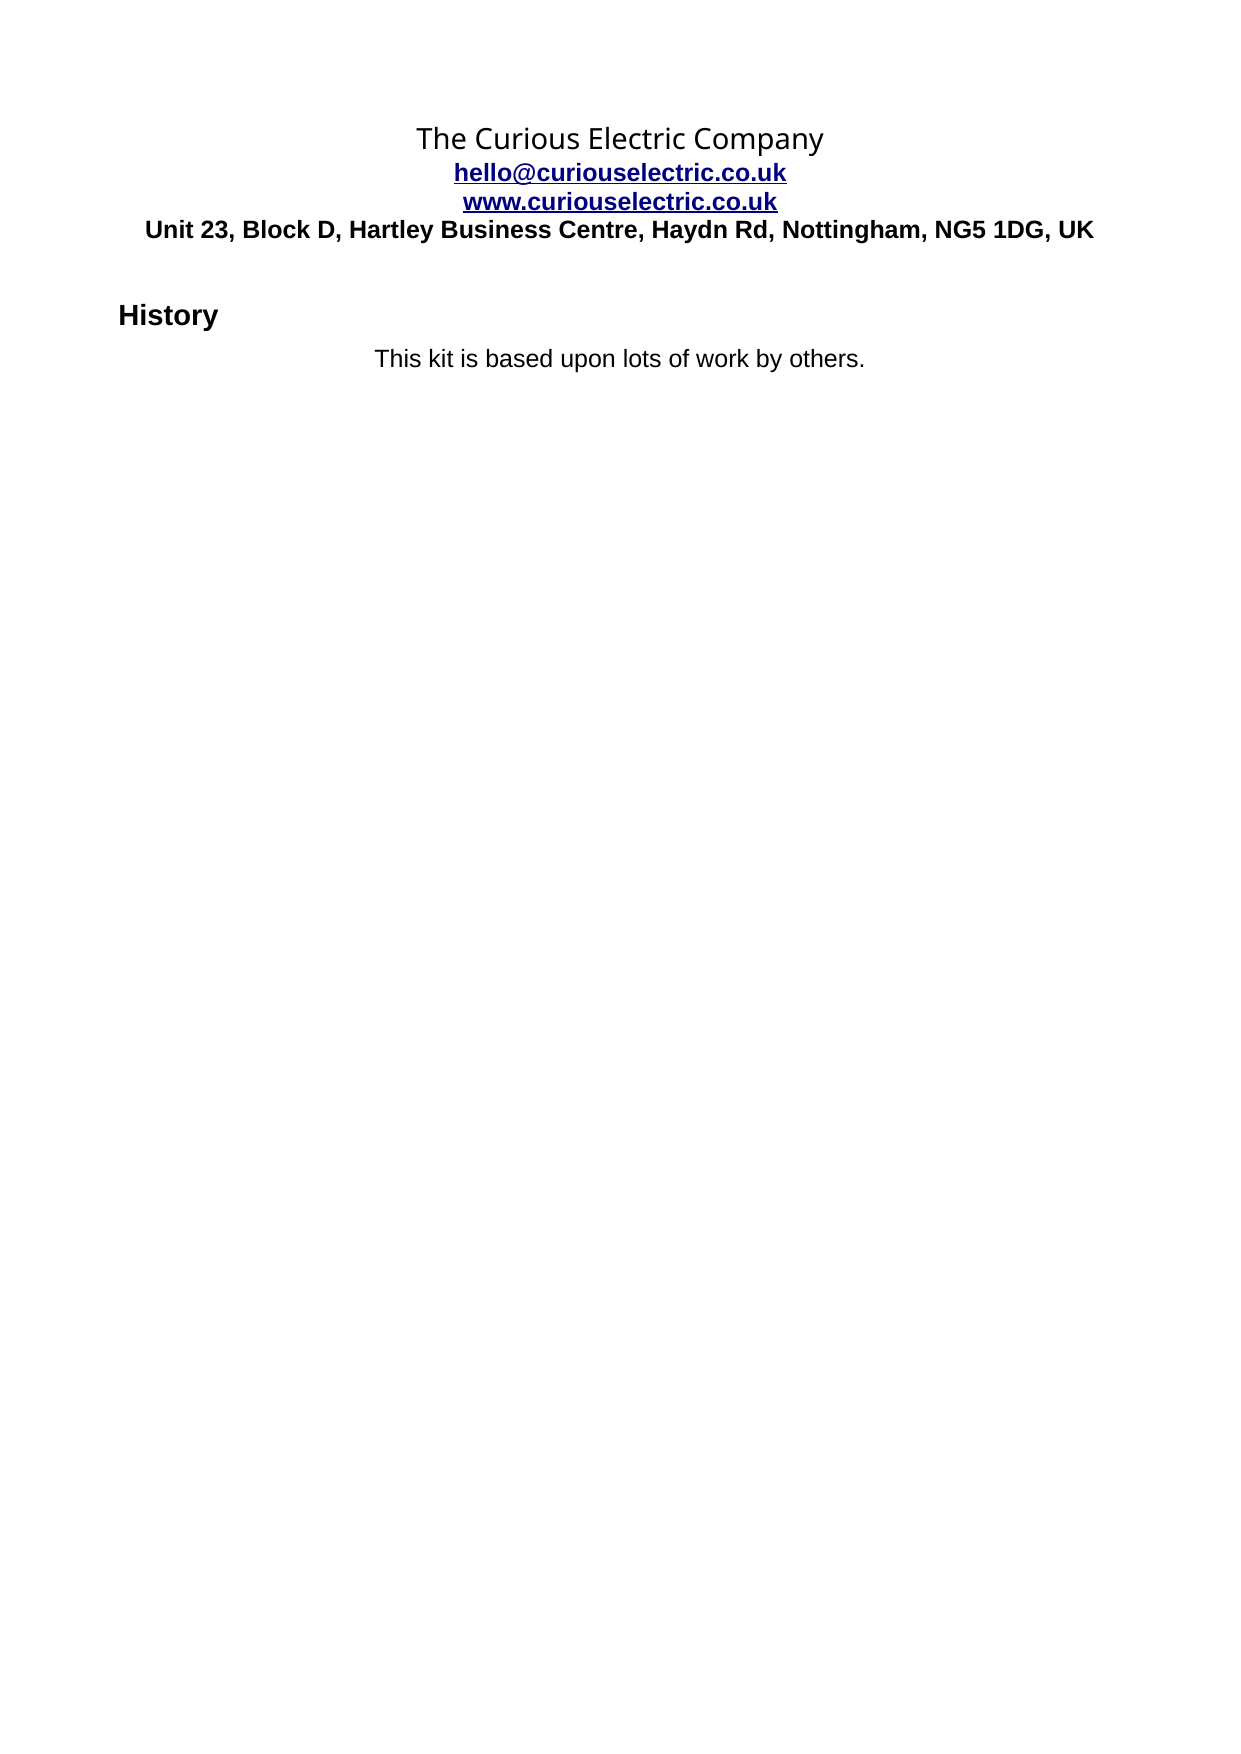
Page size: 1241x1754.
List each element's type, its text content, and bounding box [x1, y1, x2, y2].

text www.curiouselectric.co.uk [118, 187, 1122, 215]
text This kit is based upon lots of work by others. [118, 344, 1122, 373]
subtitle History [118, 298, 1122, 331]
text hello@curiouselectric.co.uk [118, 158, 1122, 187]
text The Curious Electric Company [118, 118, 1122, 158]
text Unit 23, Block D, Hartley Business Centre, Haydn Rd, Nottingham, NG5 1DG, UK [118, 215, 1122, 244]
